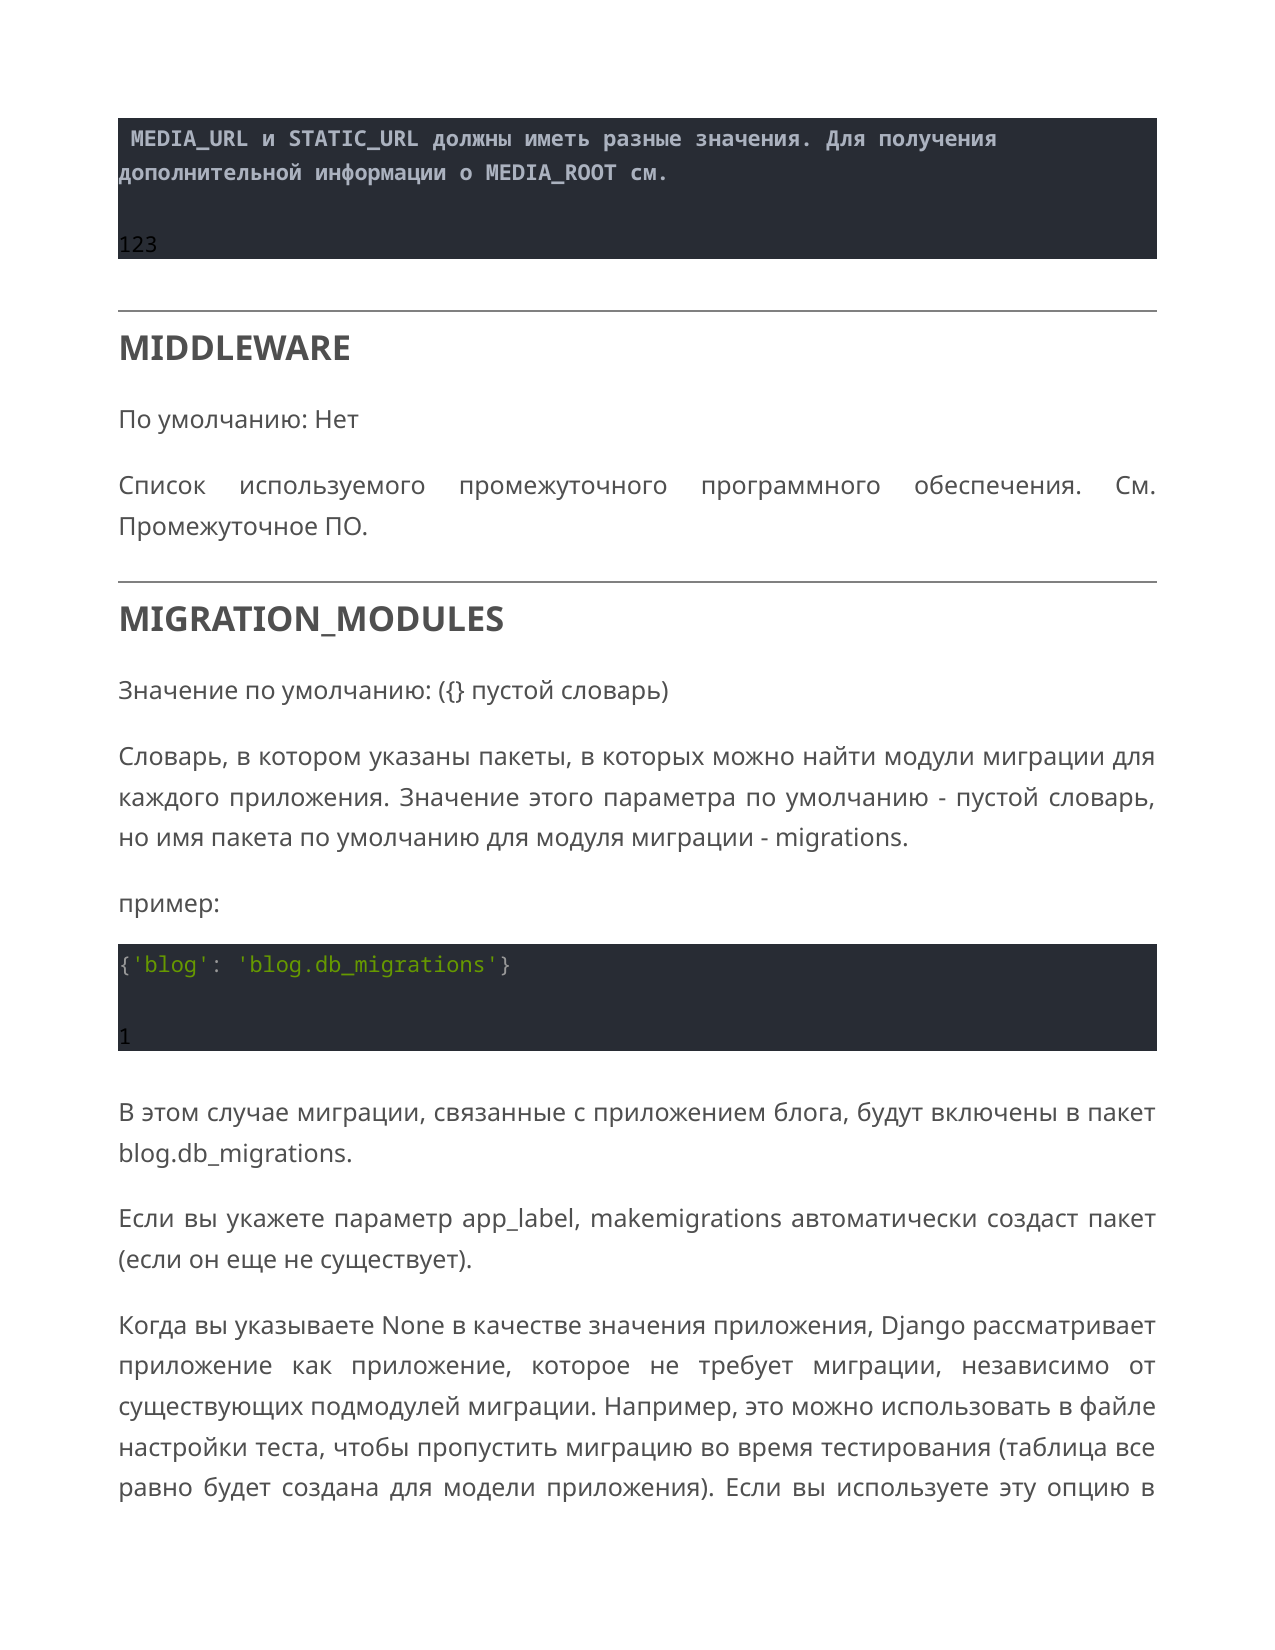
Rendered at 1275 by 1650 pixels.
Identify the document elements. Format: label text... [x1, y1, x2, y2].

text В этом случае миграции, связанные с приложением блога, будут включены в пакет blog.db_migrations. [118, 1088, 1157, 1169]
subtitle MIDDLEWARE [118, 323, 1157, 370]
text Список используемого промежуточного программного обеспечения. См. Промежуточное ПО. [118, 461, 1157, 542]
text MEDIA_URL и STATIC_URL должны иметь разные значения. Для получения дополнительной информации о MEDIA_ROOT см. [118, 118, 1157, 187]
subtitle MIGRATION_MODULES [118, 594, 1157, 641]
text Значение по умолчанию: ({} пустой словарь) [118, 666, 1157, 707]
text пример: [118, 879, 1157, 919]
text Словарь, в котором указаны пакеты, в которых можно найти модули миграции для каждого приложения. Значение этого параметра по умолчанию - пустой словарь, но имя пакета по умолчанию для модуля миграции - migrations. [118, 732, 1157, 854]
text {'blog': 'blog.db_migrations'} [118, 944, 1157, 979]
text По умолчанию: Нет [118, 395, 1157, 436]
text 1 [118, 1016, 1157, 1051]
text 123 [118, 224, 1157, 259]
text Когда вы указываете None в качестве значения приложения, Django рассматривает приложение как приложение, которое не требует миграции, независимо от существующих подмодулей миграции. Например, это можно использовать в файле настройки теста, чтобы пропустить миграцию во время тестирования (таблица все равно будет создана для модели приложения). Если вы используете эту опцию в [118, 1301, 1157, 1504]
text Если вы укажете параметр app_label, makemigrations автоматически создаст пакет (если он еще не существует). [118, 1194, 1157, 1276]
